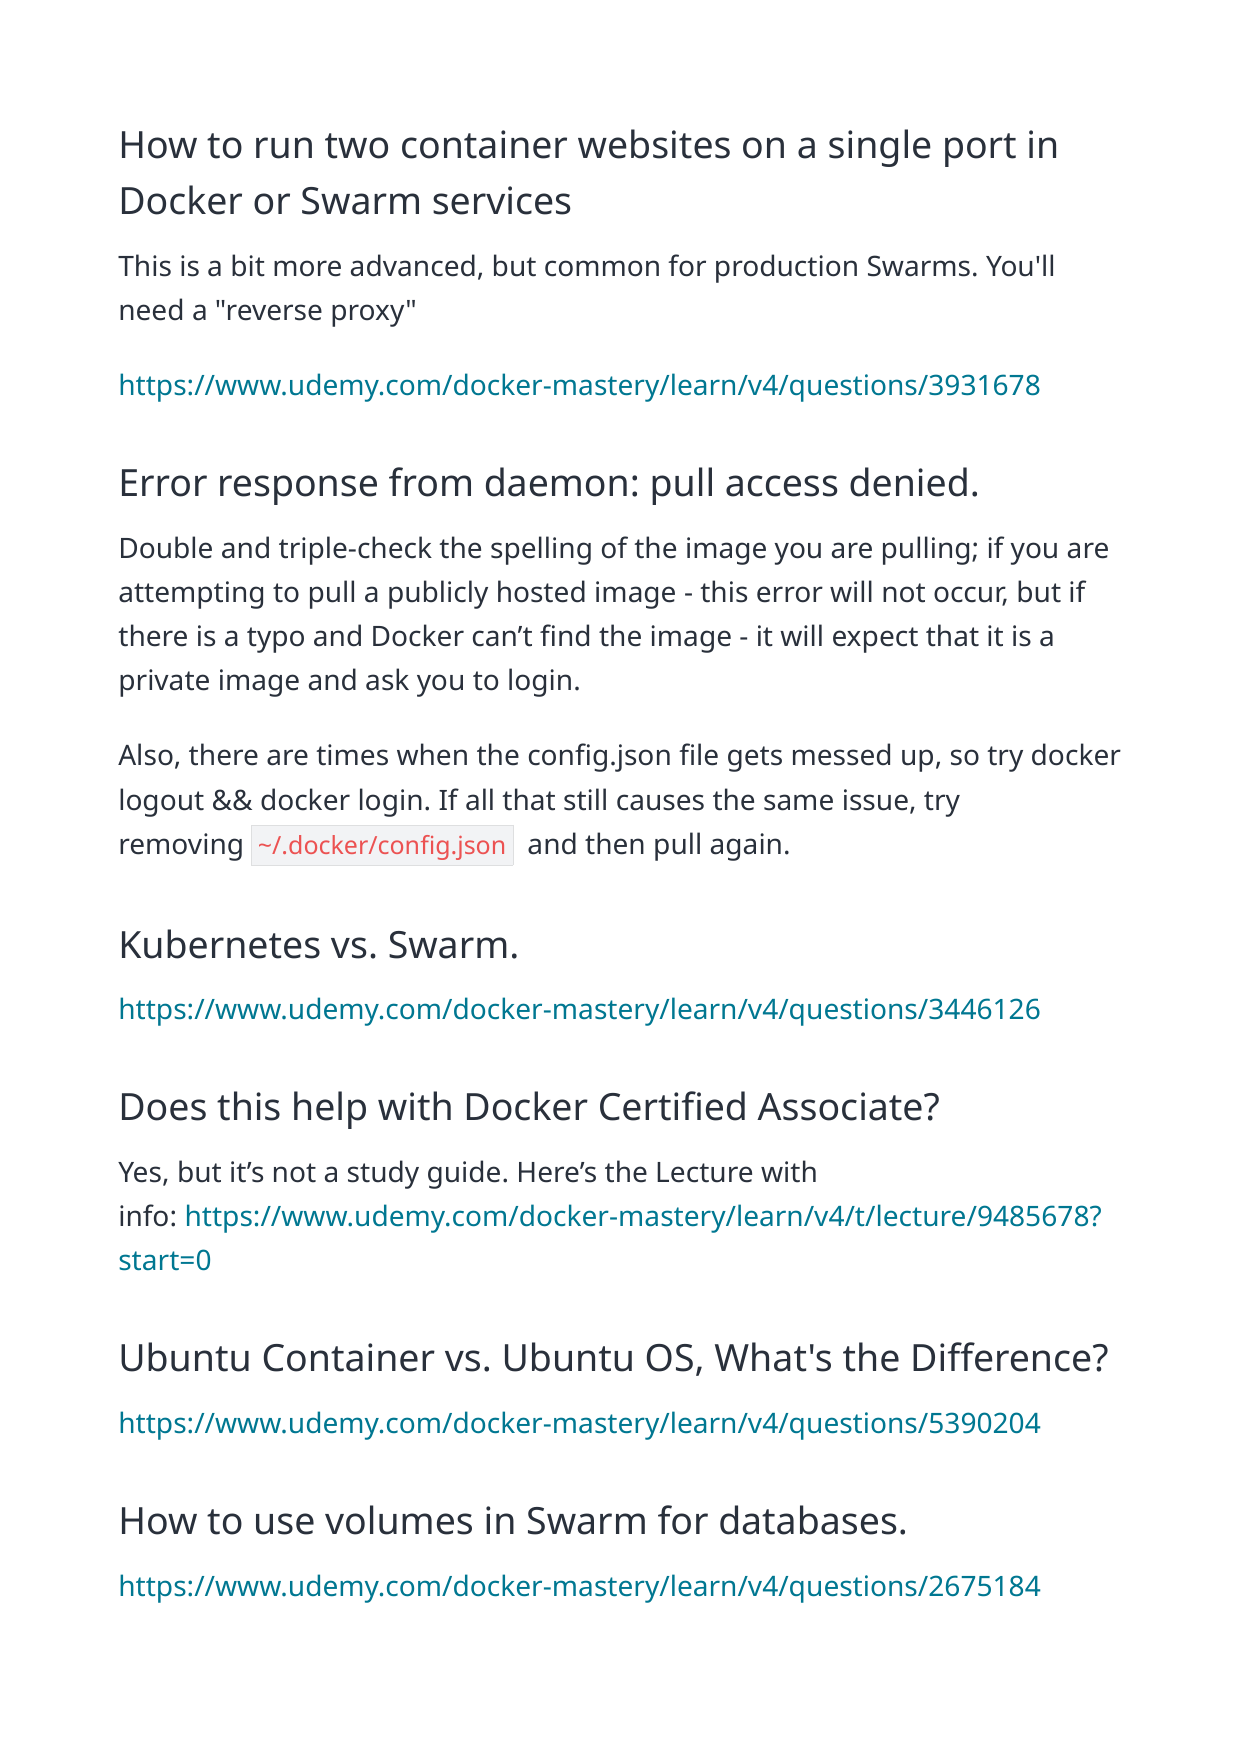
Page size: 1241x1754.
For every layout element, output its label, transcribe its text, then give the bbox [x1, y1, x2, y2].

subtitle How to use volumes in Swarm for databases. [118, 1494, 1122, 1545]
text This is a bit more advanced, but common for production Swarms. You'll need a "reverse proxy" [118, 246, 1122, 328]
text Yes, but it’s not a study guide. Here’s the Lecture with info: https://www.udemy.com/docker-mastery/learn/v4/t/lecture/9485678?start=0 [118, 1152, 1122, 1279]
text https://www.udemy.com/docker-mastery/learn/v4/questions/5390204 [118, 1403, 1122, 1442]
subtitle Does this help with Docker Certified Associate? [118, 1081, 1122, 1132]
text https://www.udemy.com/docker-mastery/learn/v4/questions/3931678 [118, 365, 1122, 404]
subtitle Ubuntu Container vs. Ubuntu OS, What's the Difference? [118, 1331, 1122, 1382]
subtitle Error response from daemon: pull access denied. [118, 456, 1122, 507]
text https://www.udemy.com/docker-mastery/learn/v4/questions/2675184 [118, 1566, 1122, 1604]
text Double and triple-check the spelling of the image you are pulling; if you are attempting to pull a publicly hosted image - this error will not occur, but if there is a typo and Docker can’t find the image - it will expect that it is a private image and ask you to login. [118, 528, 1122, 699]
subtitle Kubernetes vs. Swarm. [118, 918, 1122, 969]
subtitle How to run two container websites on a single port in Docker or Swarm services [118, 118, 1122, 225]
text Also, there are times when the config.json file gets messed up, so try docker logout && docker login. If all that still causes the same issue, try removing ~/.docker/config.json and then pull again. [118, 736, 1122, 865]
text https://www.udemy.com/docker-mastery/learn/v4/questions/3446126 [118, 990, 1122, 1028]
